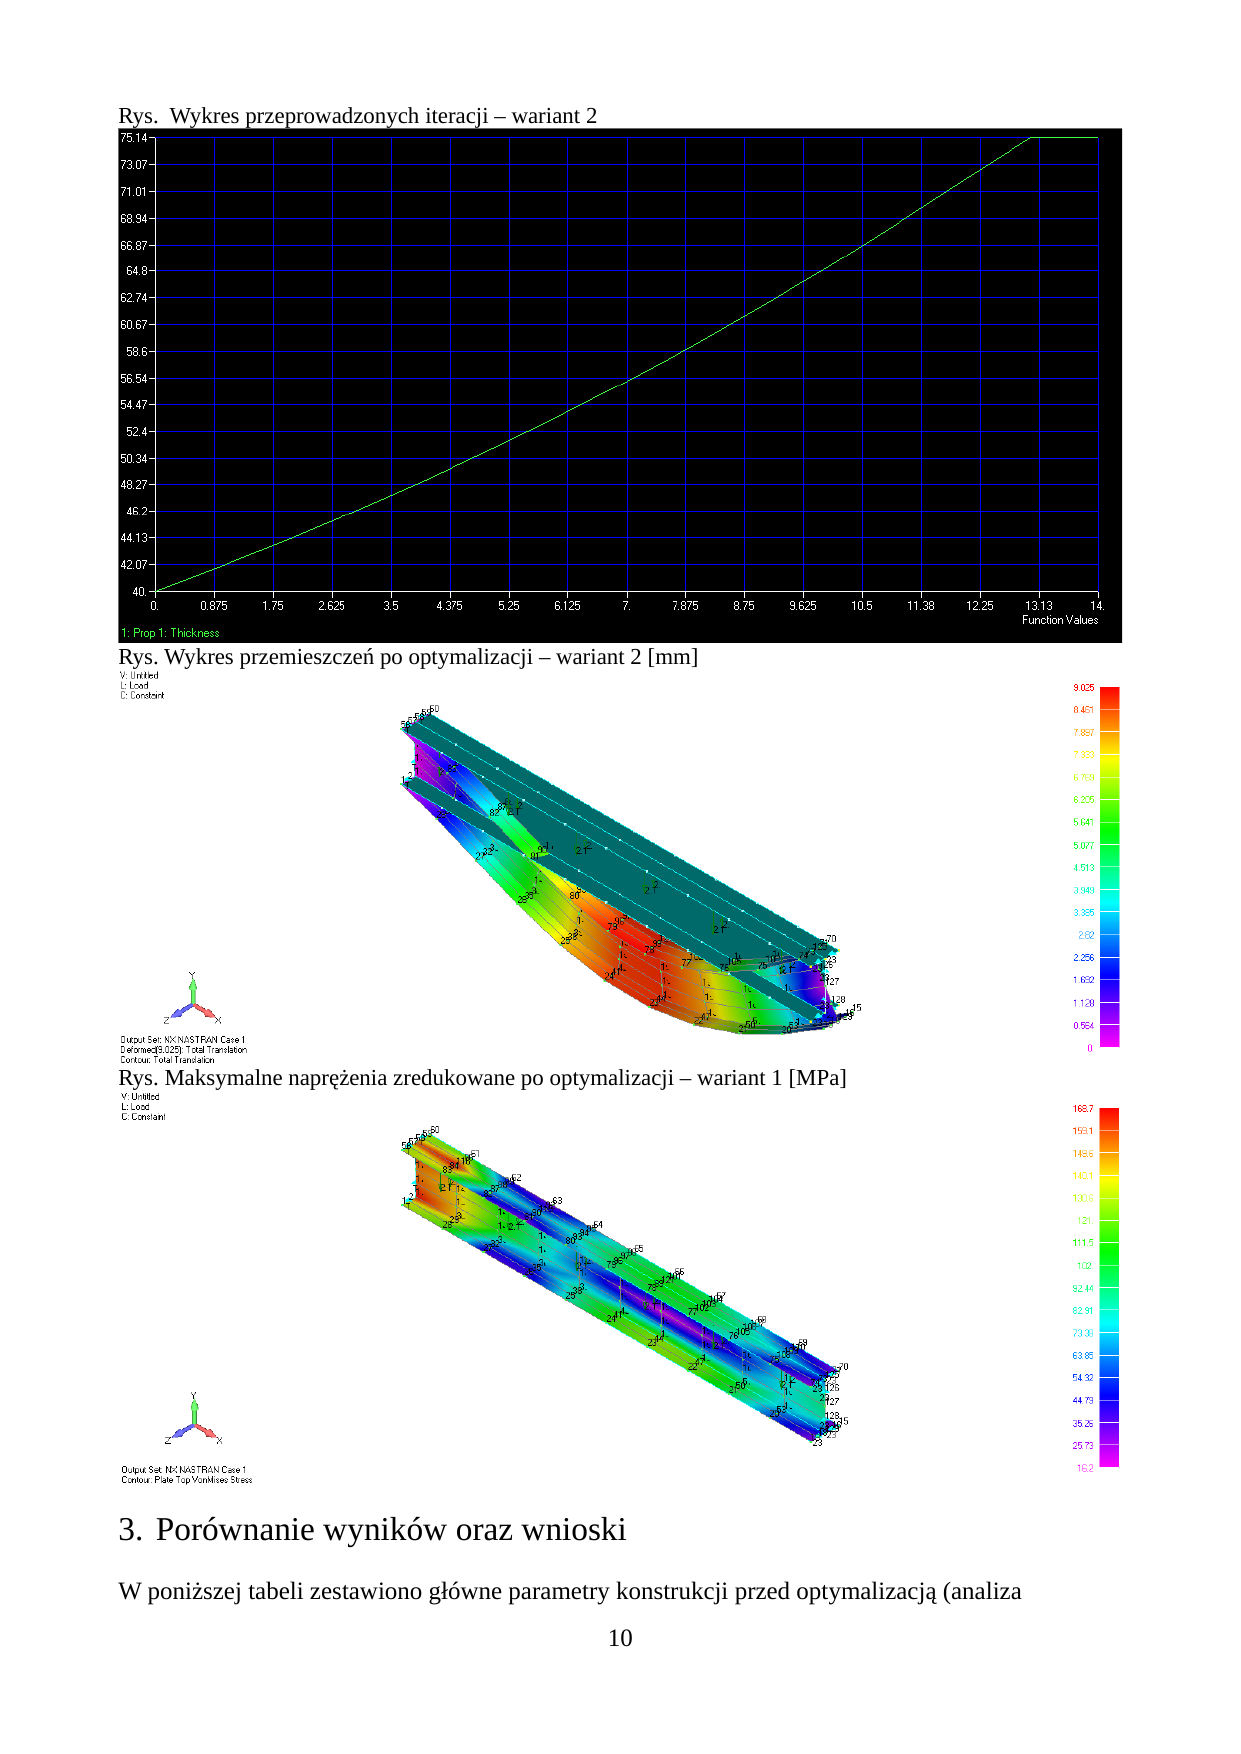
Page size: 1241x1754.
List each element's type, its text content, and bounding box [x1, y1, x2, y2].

text W poniższej tabeli zestawiono główne parametry konstrukcji przed optymalizacją (analiza [118, 1576, 1122, 1605]
text Rys. Maksymalne naprężenia zredukowane po optymalizacji – wariant 1 [MPa] [118, 1065, 1122, 1090]
text Rys. Wykres przemieszczeń po optymalizacji – wariant 2 [mm] [118, 643, 1122, 669]
list Porównanie wyników oraz wnioski [118, 1509, 1122, 1548]
text Rys. Wykres przeprowadzonych iteracji – wariant 2 [118, 102, 1122, 128]
